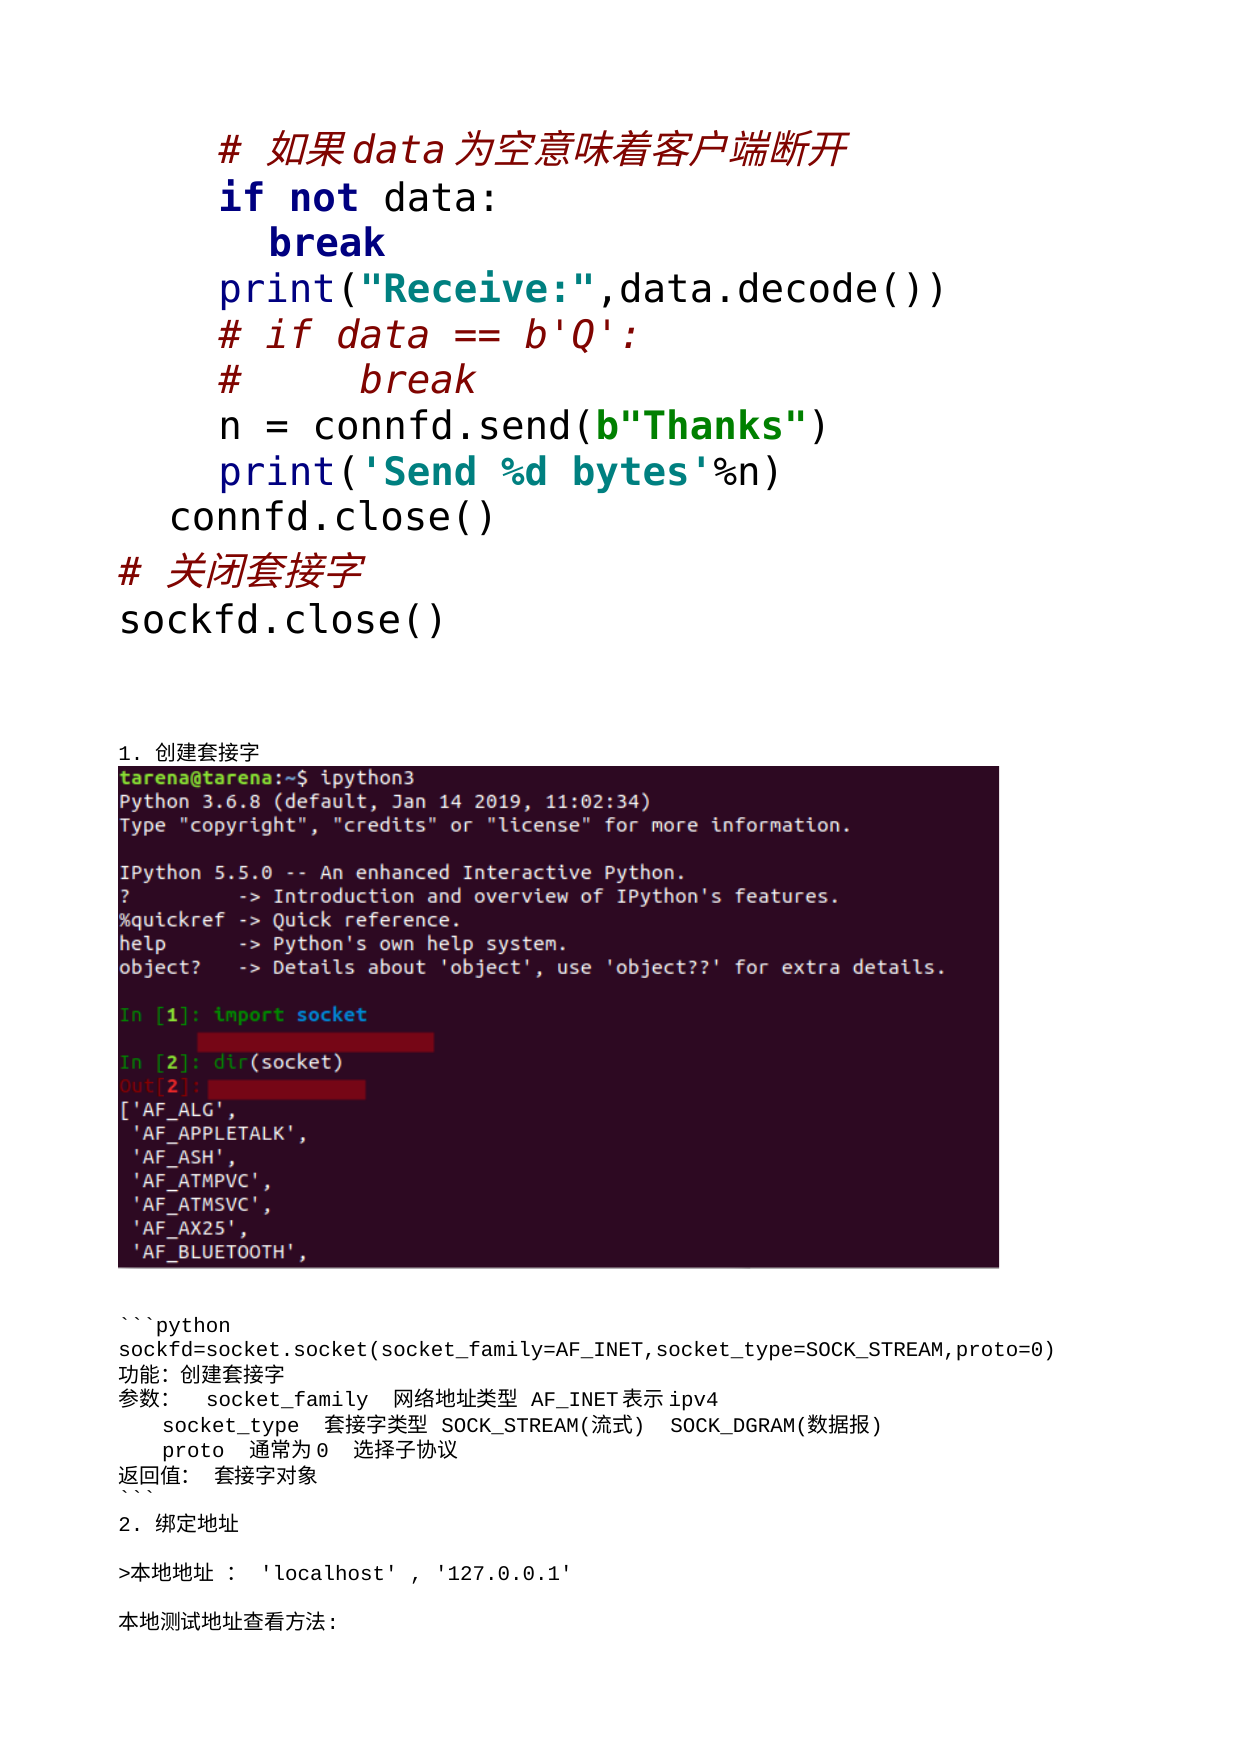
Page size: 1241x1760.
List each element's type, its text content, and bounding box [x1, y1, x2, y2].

text sockfd.close() [118, 597, 1122, 642]
text if not data: [118, 175, 1122, 221]
text print('Send %d bytes'%n) [118, 449, 1122, 494]
text sockfd=socket.socket(socket_family=AF_INET,socket_type=SOCK_STREAM,proto=0) [118, 1339, 1122, 1363]
text 功能：创建套接字 [118, 1363, 1122, 1387]
text break [118, 221, 1122, 266]
picture [118, 766, 1000, 1269]
text ``` [118, 1488, 1122, 1512]
text # if data == b'Q': [118, 312, 1122, 357]
text 返回值： 套接字对象 [118, 1464, 1122, 1488]
text print("Receive:",data.decode()) [118, 266, 1122, 312]
text >本地地址 ： 'localhost' , '127.0.0.1' [118, 1561, 1122, 1587]
text 1. 创建套接字 [118, 741, 1122, 767]
text 本地测试地址查看方法: [118, 1610, 1122, 1636]
text connfd.close() [118, 494, 1122, 540]
text # 关闭套接字 [118, 540, 1122, 597]
text 参数： socket_family 网络地址类型 AF_INET表示ipv4 [118, 1387, 1122, 1413]
text proto 通常为0 选择子协议 [118, 1438, 1122, 1464]
text # 如果data为空意味着客户端断开 [118, 118, 1122, 175]
text ```python [118, 1316, 1122, 1339]
text socket_type 套接字类型 SOCK_STREAM(流式) SOCK_DGRAM(数据报) [118, 1413, 1122, 1438]
text n = connfd.send(b"Thanks") [118, 403, 1122, 449]
text # break [118, 357, 1122, 403]
text 2. 绑定地址 [118, 1512, 1122, 1537]
